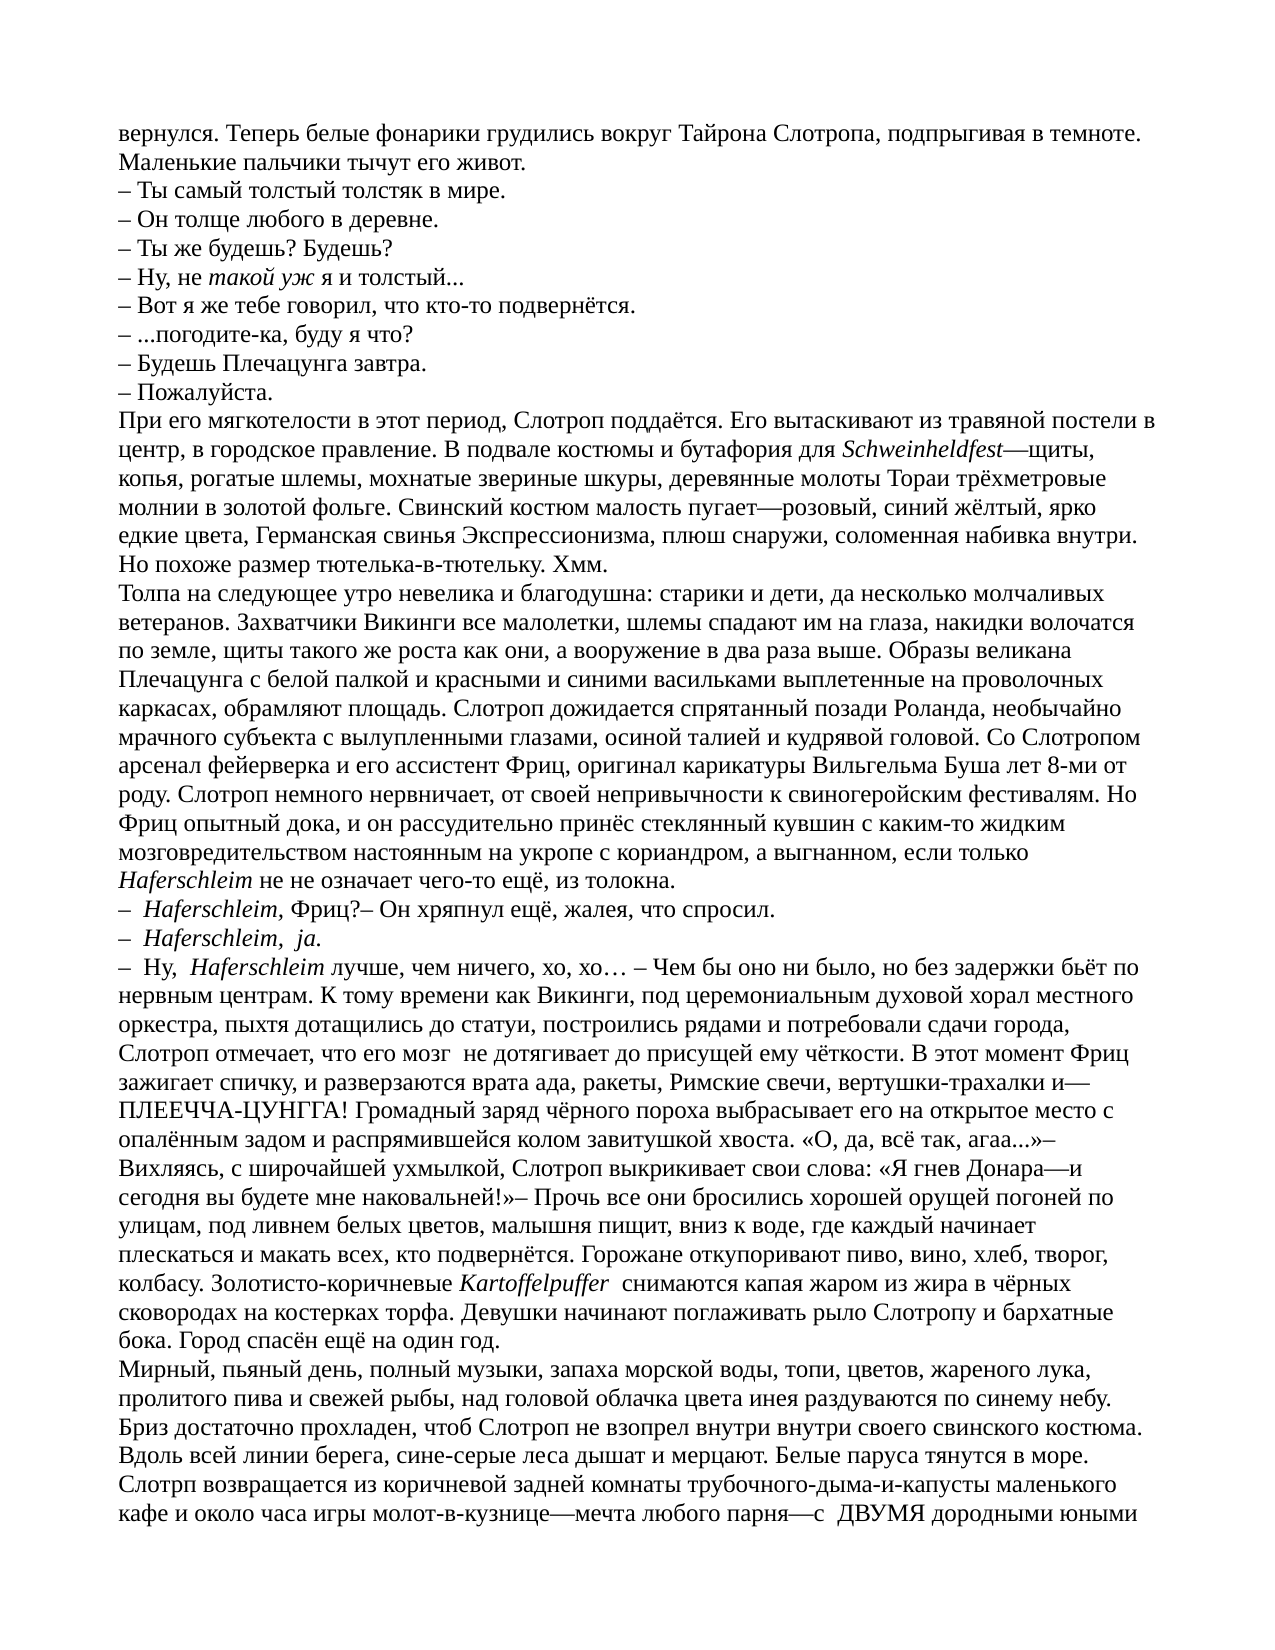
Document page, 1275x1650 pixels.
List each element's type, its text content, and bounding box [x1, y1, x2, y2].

text – Он толще любого в деревне. [118, 204, 1157, 233]
text Толпа на следующее утро невелика и благодушна: старики и дети, да несколько молчаливых ветеранов. Захватчики Викинги все малолетки, шлемы спадают им на глаза, накидки волочатся по земле, щиты такого же роста как они, а вооружение в два раза выше. Образы великана Плечацунга с белой палкой и красными и синими васильками выплетенные на проволочных каркасах, обрамляют площадь. Слотроп дожидается спрятанный позади Роланда, необычайно мрачного субъекта с вылупленными глазами, осиной талией и кудрявой головой. Со Слотропом арсенал фейерверка и его ассистент Фриц, оригинал карикатуры Вильгельма Буша лет 8-ми от роду. Слотроп немного нервничает, от своей непривычности к свиногеройским фестивалям. Но Фриц опытный дока, и он рассудительно принёс стеклянный кувшин с каким-то жидким мозговредительством настоянным на укропе с кориандром, а выгнанном, если только Haferschleim не не означает чего-то ещё, из толокна. [118, 578, 1157, 894]
text – Будешь Плечацунга завтра. [118, 348, 1157, 377]
text вернулся. Теперь белые фонарики грудились вокруг Тайрона Слотропа, подпрыгивая в темноте. Маленькие пальчики тычут его живот. [118, 118, 1157, 176]
text – Ну, не такой уж я и толстый... [118, 262, 1157, 291]
text – ...погодите-ка, буду я что? [118, 319, 1157, 348]
text Слотрп возвращается из коричневой задней комнаты трубочного-дыма-и-капусты маленького кафе и около часа игры молот-в-кузнице—мечта любого парня—с ДВУМЯ дородными юными [118, 1469, 1157, 1527]
text Мирный, пьяный день, полный музыки, запаха морской воды, топи, цветов, жареного лука, пролитого пива и свежей рыбы, над головой облачка цвета инея раздуваются по синему небу. Бриз достаточно прохладен, чтоб Слотроп не взопрел внутри внутри своего свинского костюма. Вдоль всей линии берега, сине-серые леса дышат и мерцают. Белые паруса тянутся в море. [118, 1354, 1157, 1469]
text – Пожалуйста. [118, 377, 1157, 406]
text – Вот я же тебе говорил, что кто-то подвернётся. [118, 291, 1157, 319]
text – Haferschleim, Фриц?– Он хряпнул ещё, жалея, что спросил. [118, 894, 1157, 923]
text – Haferschleim, ja. [118, 923, 1157, 952]
text – Ты же будешь? Будешь? [118, 233, 1157, 262]
text – Ну, Haferschleim лучше, чем ничего, хо, хо… – Чем бы оно ни было, но без задержки бьёт по нервным центрам. К тому времени как Викинги, под церемониальным духовой хорал местного оркестра, пыхтя дотащились до статуи, построились рядами и потребовали сдачи города, Слотроп отмечает, что его мозг не дотягивает до присущей ему чёткости. В этот момент Фриц зажигает спичку, и разверзаются врата ада, ракеты, Римские свечи, вертушки-трахалки и—ПЛЕЕЧЧА-ЦУНГГА! Громадный заряд чёрного пороха выбрасывает его на открытое место с опалённым задом и распрямившейся колом завитушкой хвоста. «О, да, всё так, агаа...»– Вихляясь, с широчайшей ухмылкой, Слотроп выкрикивает свои слова: «Я гнев Донара—и сегодня вы будете мне наковальней!»– Прочь все они бросились хорошей орущей погоней по улицам, под ливнем белых цветов, малышня пищит, вниз к воде, где каждый начинает плескаться и макать всех, кто подвернётся. Горожане откупоривают пиво, вино, хлеб, творог, колбасу. Золотисто-коричневые Kartoffelpuffer снимаются капая жаром из жира в чёрных сковородах на костерках торфа. Девушки начинают поглаживать рыло Слотропу и бархатные бока. Город спасён ещё на один год. [118, 952, 1157, 1354]
text При его мягкотелости в этот период, Слотроп поддаётся. Его вытаскивают из травяной постели в центр, в городское правление. В подвале костюмы и бутафория для Schweinheldfest—щиты, копья, рогатые шлемы, мохнатые звериные шкуры, деревянные молоты Тораи трёхметровые молнии в золотой фольге. Свинский костюм малость пугает—розовый, синий жёлтый, ярко едкие цвета, Германская свинья Экспрессионизма, плюш снаружи, соломенная набивка внутри. Но похоже размер тютелька-в-тютельку. Хмм. [118, 406, 1157, 578]
text – Ты самый толстый толстяк в мире. [118, 176, 1157, 204]
